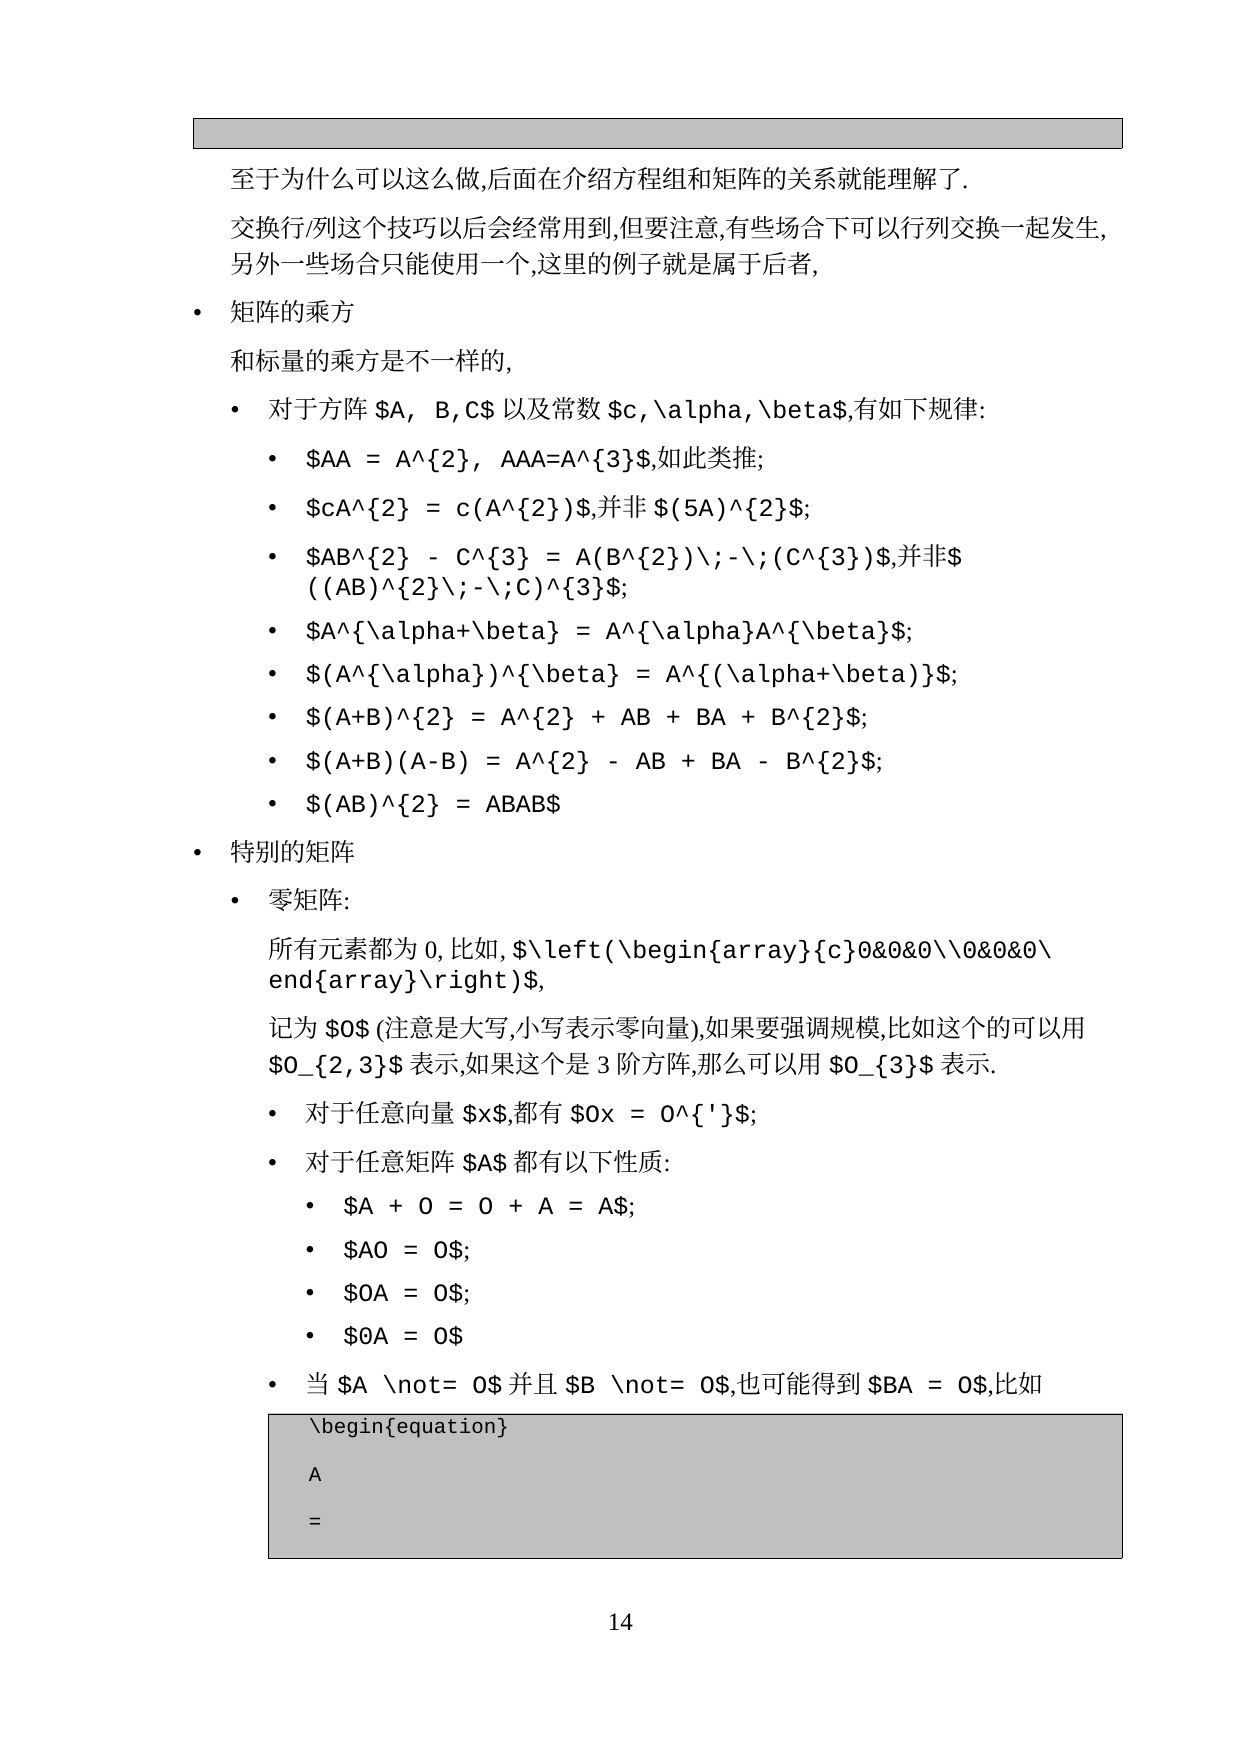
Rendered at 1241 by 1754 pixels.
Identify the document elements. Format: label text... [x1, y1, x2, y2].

list 矩阵的乘方 [193, 293, 1122, 329]
list 交换行/列这个技巧以后会经常用到,但要注意,有些场合下可以行列交换一起发生,另外一些场合只能使用一个,这里的例子就是属于后者, [193, 209, 1122, 281]
list $AA = A^{2}, AAA=A^{3}$,如此类推; [268, 439, 1122, 475]
list $(A+B)(A-B) = A^{2} - AB + BA - B^{2}$; [268, 746, 1122, 777]
list $A + O = O + A = A$; [306, 1191, 1122, 1222]
list $AO = O$; [306, 1235, 1122, 1266]
list 零矩阵: [231, 881, 1122, 917]
list $OA = O$; [306, 1278, 1122, 1309]
list 当 $A \not= O$ 并且 $B \not= O$,也可能得到 $BA = O$,比如 [268, 1365, 1122, 1401]
list 和标量的乘方是不一样的, [193, 341, 1122, 377]
list 所有元素都为 0, 比如, $\left(\begin{array}{c}0&0&0\\0&0&0\end{array}\right)$, [231, 929, 1122, 996]
list 至于为什么可以这么做,后面在介绍方程组和矩阵的关系就能理解了. [193, 160, 1122, 196]
list $A^{\alpha+\beta} = A^{\alpha}A^{\beta}$; [268, 616, 1122, 647]
list A [269, 1461, 1122, 1484]
list $(AB)^{2} = ABAB$ [268, 789, 1122, 820]
list 对于方阵 $A, B,C$ 以及常数 $c,\alpha,\beta$,有如下规律: [231, 390, 1122, 426]
list $cA^{2} = c(A^{2})$,并非 $(5A)^{2}$; [268, 487, 1122, 524]
list $(A+B)^{2} = A^{2} + AB + BA + B^{2}$; [268, 702, 1122, 733]
list 记为 $O$ (注意是大写,小写表示零向量),如果要强调规模,比如这个的可以用 $O_{2,3}$ 表示,如果这个是 3 阶方阵,那么可以用 $O_{3}$ 表示. [231, 1009, 1122, 1081]
list \begin{equation} [269, 1415, 1122, 1437]
list 特别的矩阵 [193, 832, 1122, 868]
list $0A = O$ [306, 1321, 1122, 1352]
list 对于任意向量 $x$,都有 $Ox = O^{'}$; [268, 1094, 1122, 1130]
list = [269, 1508, 1122, 1532]
list 对于任意矩阵 $A$ 都有以下性质: [268, 1143, 1122, 1179]
list $(A^{\alpha})^{\beta} = A^{(\alpha+\beta)}$; [268, 659, 1122, 690]
list $AB^{2} - C^{3} = A(B^{2})\;-\;(C^{3})$,并非$((AB)^{2}\;-\;C)^{3}$; [268, 536, 1122, 603]
